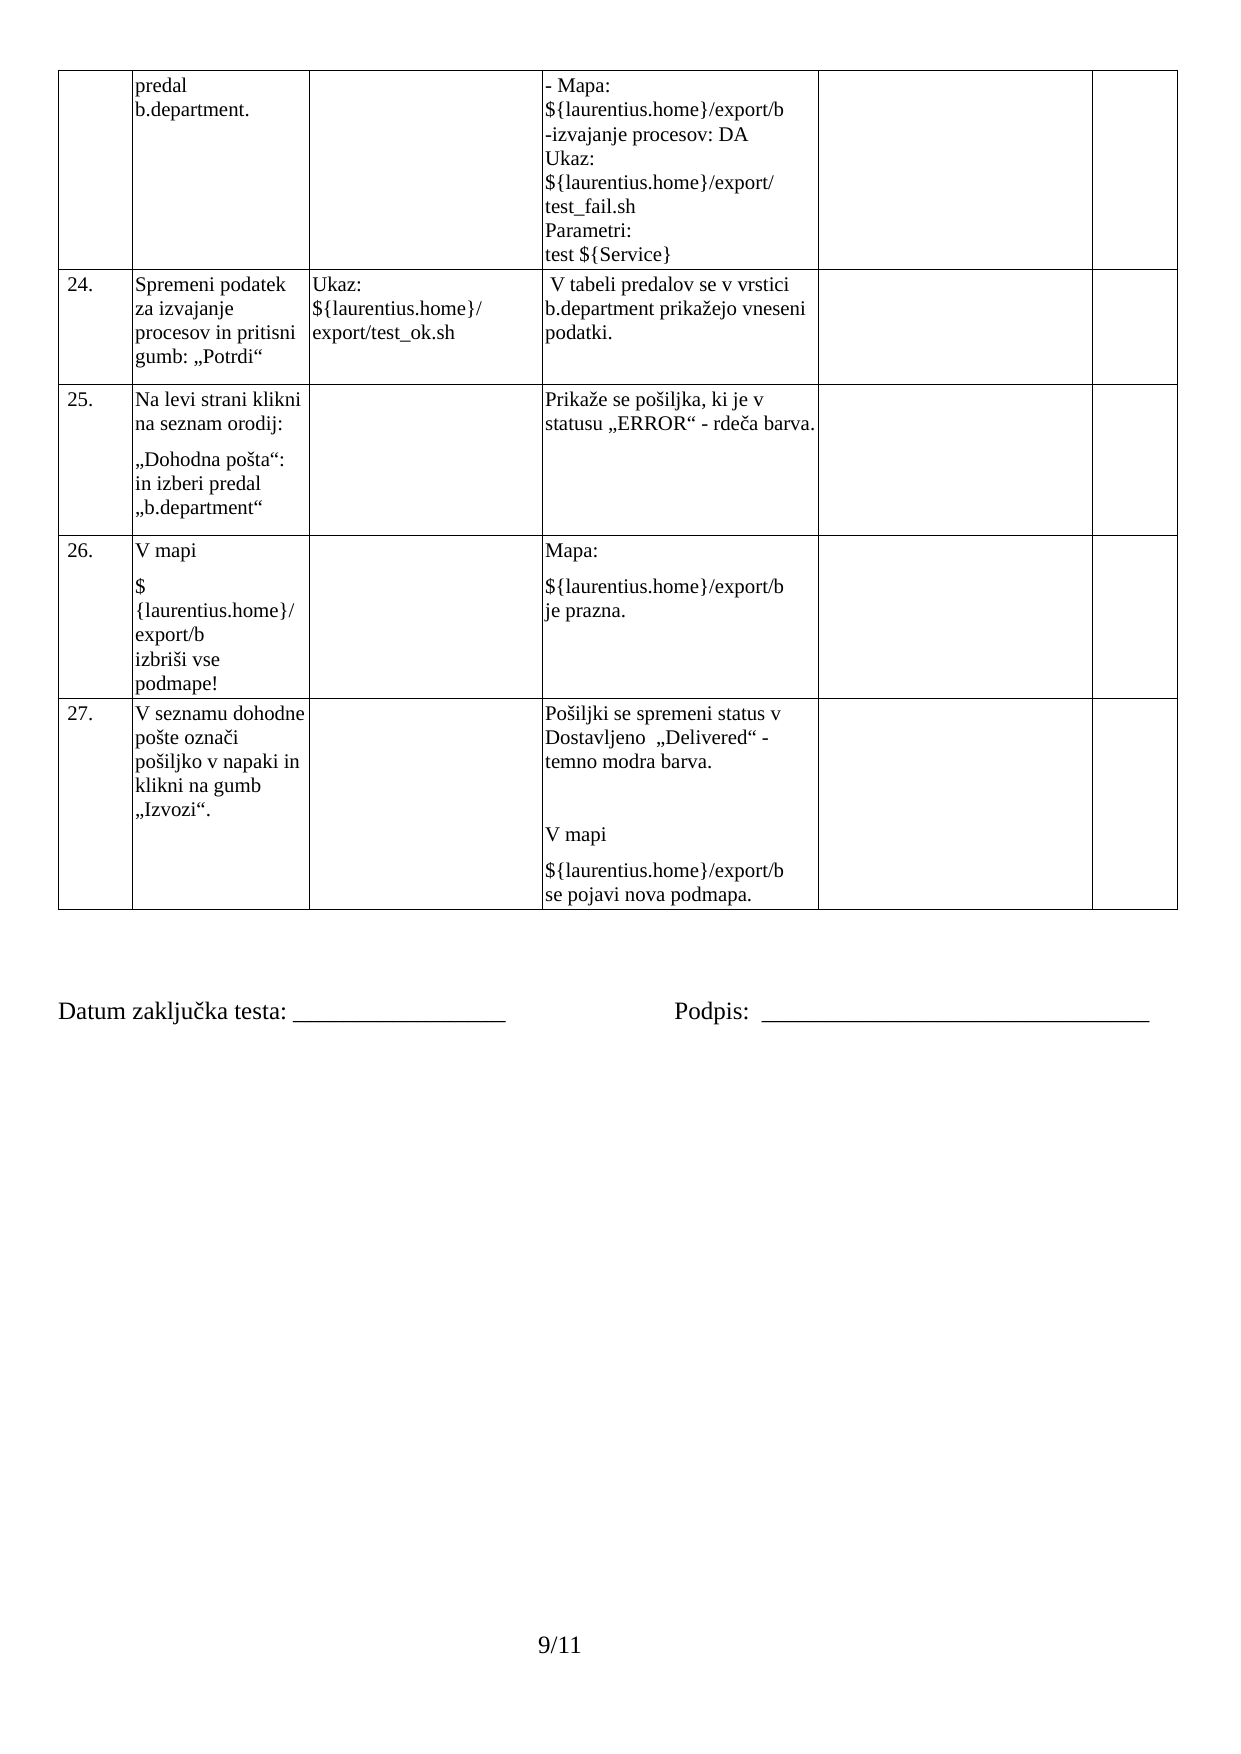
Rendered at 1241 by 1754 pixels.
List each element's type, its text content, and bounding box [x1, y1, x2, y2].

table_cell [1093, 270, 1177, 383]
table_cell [1093, 71, 1177, 269]
table_cell [819, 270, 1092, 383]
table_cell V mapi ${laurentius.home}/export/b izbriši vse podmape! [133, 536, 309, 697]
table_cell V seznamu dohodne pošte označi pošiljko v napaki in klikni na gumb „Izvozi“. [133, 699, 309, 909]
table_cell [59, 71, 132, 269]
table_cell [819, 71, 1092, 269]
table_cell [59, 699, 132, 909]
table_cell [59, 536, 132, 697]
table_cell Prikaže se pošiljka, ki je v statusu „ERROR“ - rdeča barva. [543, 385, 818, 535]
table_cell [310, 536, 542, 697]
table_cell - Mapa: ${laurentius.home}/export/b -izvajanje procesov: DA Ukaz: ${laurentius.home}/export/test_fail.sh Parametri: test ${Service} [543, 71, 818, 269]
table_cell Pošiljki se spremeni status v Dostavljeno „Delivered“ - temno modra barva. V mapi ${laurentius.home}/export/b se pojavi nova podmapa. [543, 699, 818, 909]
table_cell [819, 699, 1092, 909]
table_cell V tabeli predalov se v vrstici b.department prikažejo vneseni podatki. [543, 270, 818, 383]
table_cell [310, 385, 542, 535]
table_cell predal b.department. [133, 71, 309, 269]
table_cell [1093, 385, 1177, 535]
table_cell Spremeni podatek za izvajanje procesov in pritisni gumb: „Potrdi“ [133, 270, 309, 383]
table_cell [310, 71, 542, 269]
table_cell [1093, 536, 1177, 697]
table_cell Mapa: ${laurentius.home}/export/b je prazna. [543, 536, 818, 697]
table_cell Ukaz: ${laurentius.home}/export/test_ok.sh [310, 270, 542, 383]
text Datum zaključka testa: _________________ Podpis: _______________________________ [58, 996, 1177, 1024]
table_cell [819, 385, 1092, 535]
table_cell [59, 385, 132, 535]
table_cell [819, 536, 1092, 697]
table_cell Na levi strani klikni na seznam orodij: „Dohodna pošta“: in izberi predal „b.department“ [133, 385, 309, 535]
table_cell [1093, 699, 1177, 909]
table_cell [310, 699, 542, 909]
table_cell [59, 270, 132, 383]
